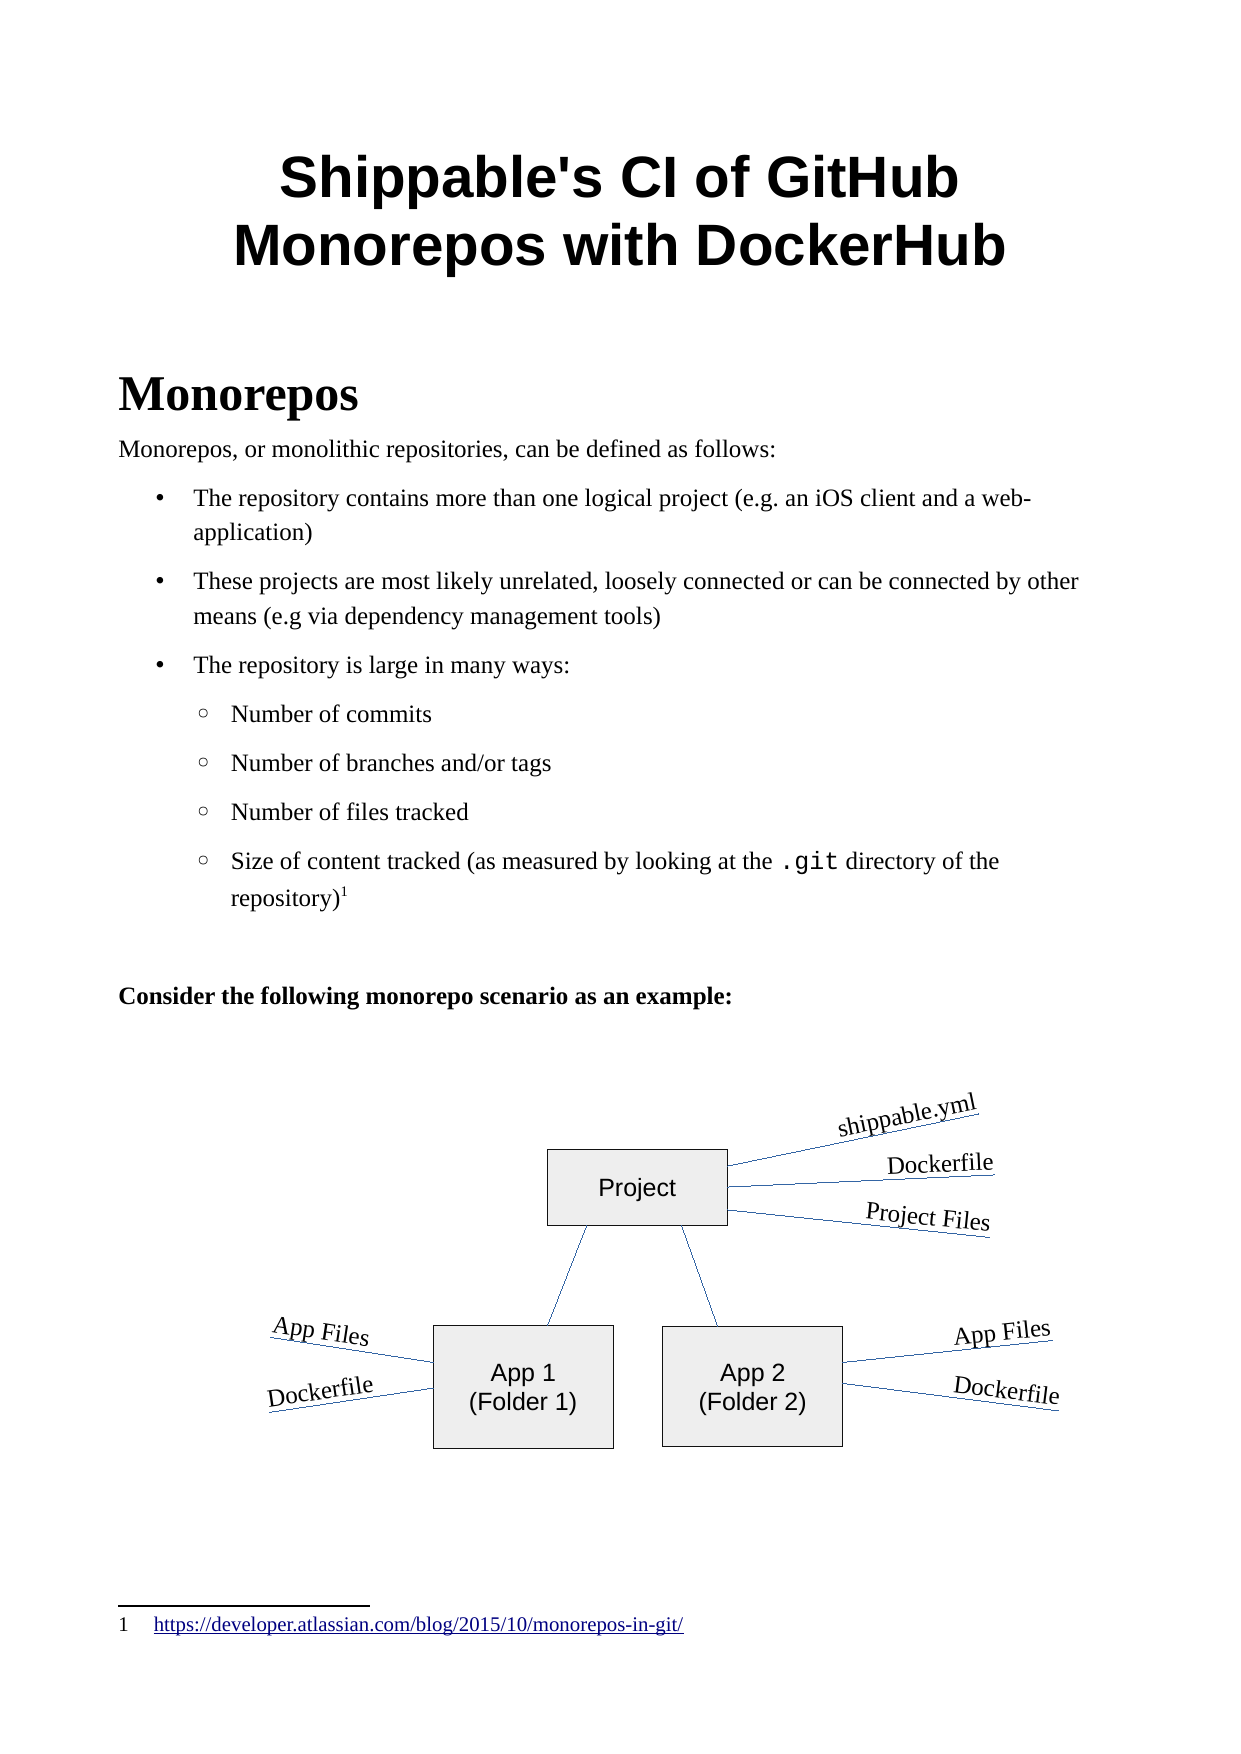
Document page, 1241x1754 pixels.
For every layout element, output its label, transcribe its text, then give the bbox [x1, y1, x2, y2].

list https://developer.atlassian.com/blog/2015/10/monorepos-in-git/ [118, 1612, 1122, 1636]
text Monorepos, or monolithic repositories, can be defined as follows: [118, 434, 1122, 463]
list Number of branches and/or tags [193, 748, 1122, 777]
list Number of commits [193, 699, 1122, 728]
list The repository contains more than one logical project (e.g. an iOS client and a web-application) [156, 483, 1122, 546]
list Size of content tracked (as measured by looking at the .git directory of the repository) [193, 846, 1122, 912]
subtitle Monorepos [118, 364, 1122, 421]
list The repository is large in many ways: [156, 650, 1122, 679]
title Shippable's CI of GitHub Monorepos with DockerHub [118, 143, 1122, 277]
list These projects are most likely unrelated, loosely connected or can be connected by other means (e.g via dependency management tools) [156, 566, 1122, 630]
text Consider the following monorepo scenario as an example: [118, 981, 1122, 1010]
list Number of files tracked [193, 797, 1122, 826]
